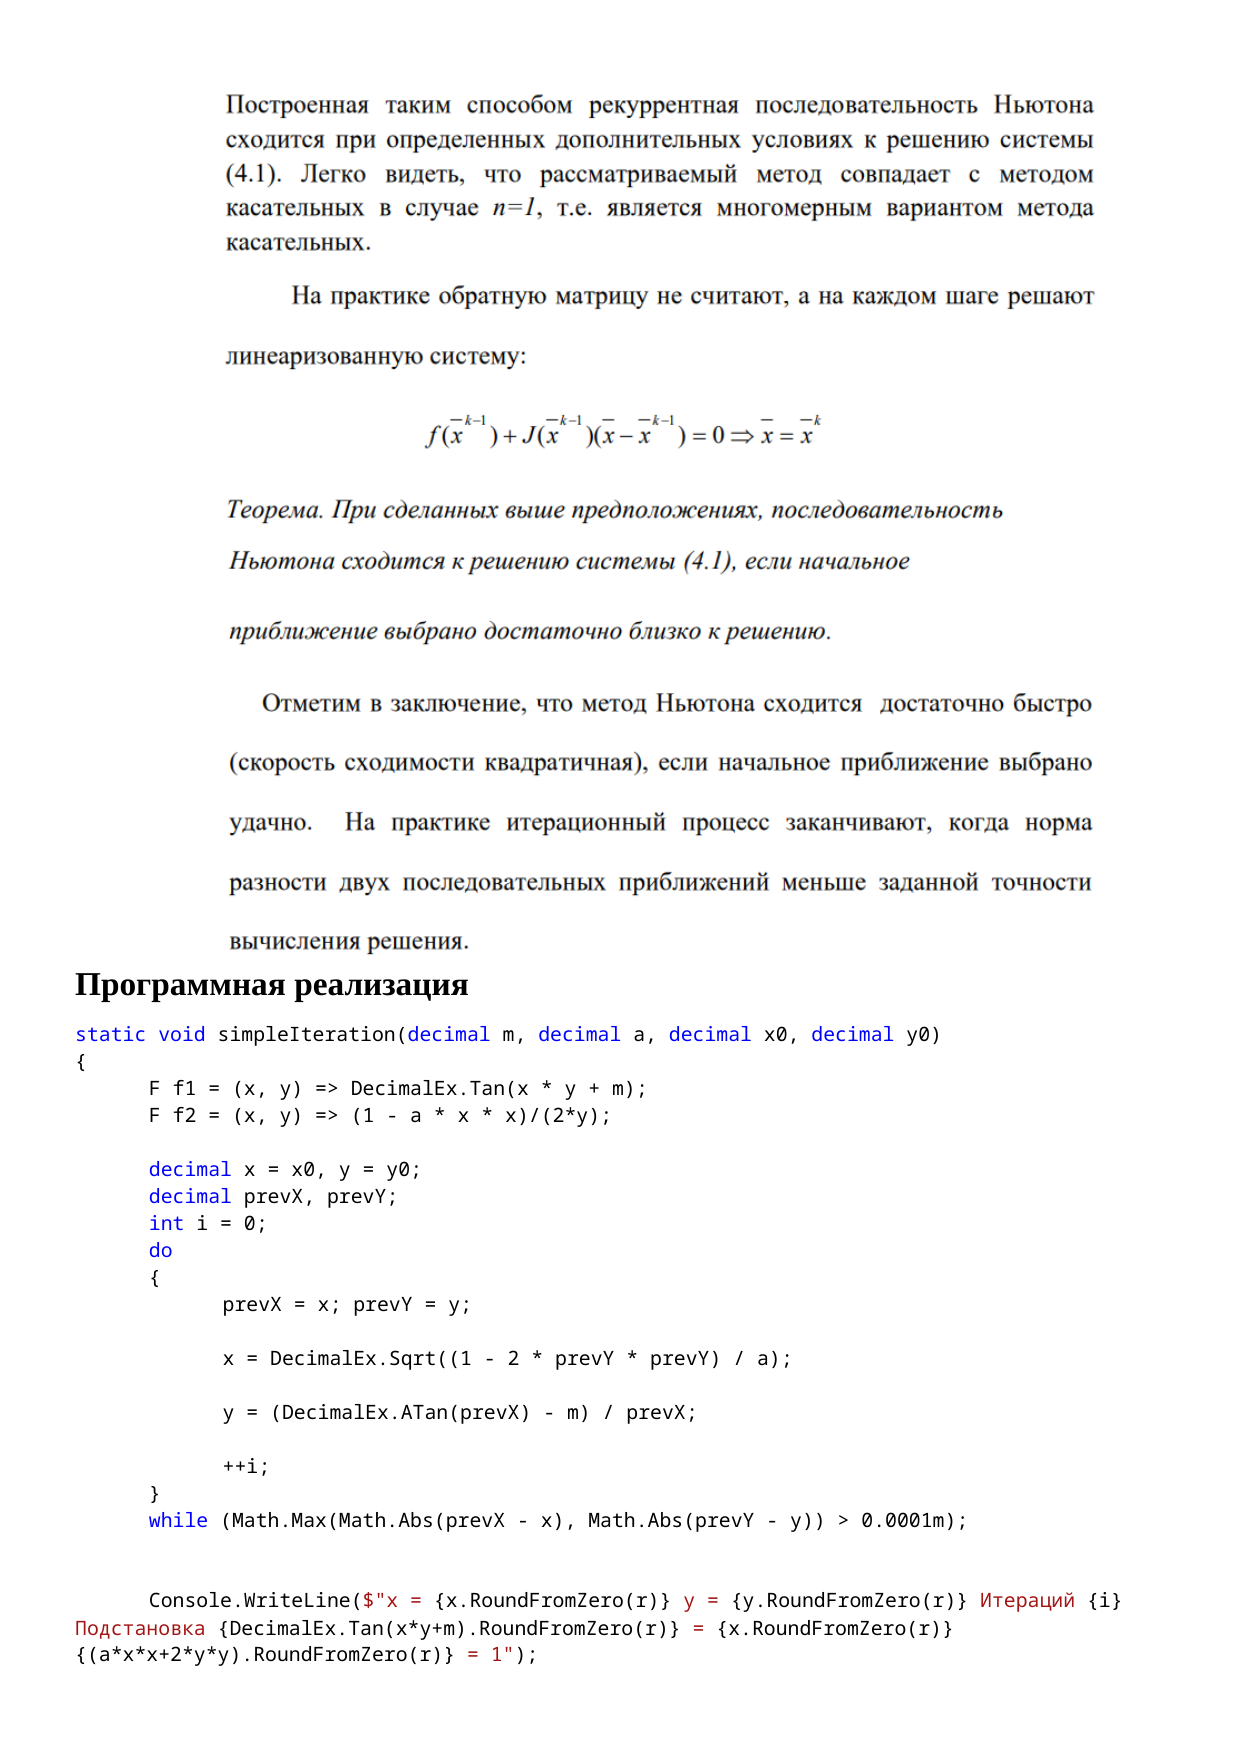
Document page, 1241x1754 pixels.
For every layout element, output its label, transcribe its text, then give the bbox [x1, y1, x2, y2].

text { [75, 1047, 1165, 1074]
text x = DecimalEx.Sqrt((1 - 2 * prevY * prevY) / a); [75, 1317, 1165, 1371]
text Программная реализация [75, 963, 1165, 1002]
text while (Math.Max(Math.Abs(prevX - x), Math.Abs(prevY - y)) > 0.0001m); [75, 1506, 1165, 1533]
text F f1 = (x, y) => DecimalEx.Tan(x * y + m); [75, 1074, 1165, 1101]
text int i = 0; [75, 1209, 1165, 1236]
text decimal x = x0, y = y0; [75, 1155, 1165, 1182]
text Console.WriteLine($"x = {x.RoundFromZero(r)} y = {y.RoundFromZero(r)} Итераций {i} Подстановка {DecimalEx.Tan(x*y+m).RoundFromZero(r)} = {x.RoundFromZero(r)} {(a*x*x+2*y*y).RoundFromZero(r)} = 1"); [75, 1560, 1165, 1668]
text do [75, 1236, 1165, 1263]
text } [75, 1479, 1165, 1506]
text { prevX = x; prevY = y; [75, 1263, 1165, 1317]
text y = (DecimalEx.ATan(prevX) - m) / prevX; [75, 1371, 1165, 1425]
text static void simpleIteration(decimal m, decimal a, decimal x0, decimal y0) [75, 1020, 1165, 1047]
text F f2 = (x, y) => (1 - a * x * x)/(2*y); [75, 1101, 1165, 1128]
text decimal prevX, prevY; [75, 1182, 1165, 1209]
text ++i; [75, 1425, 1165, 1479]
